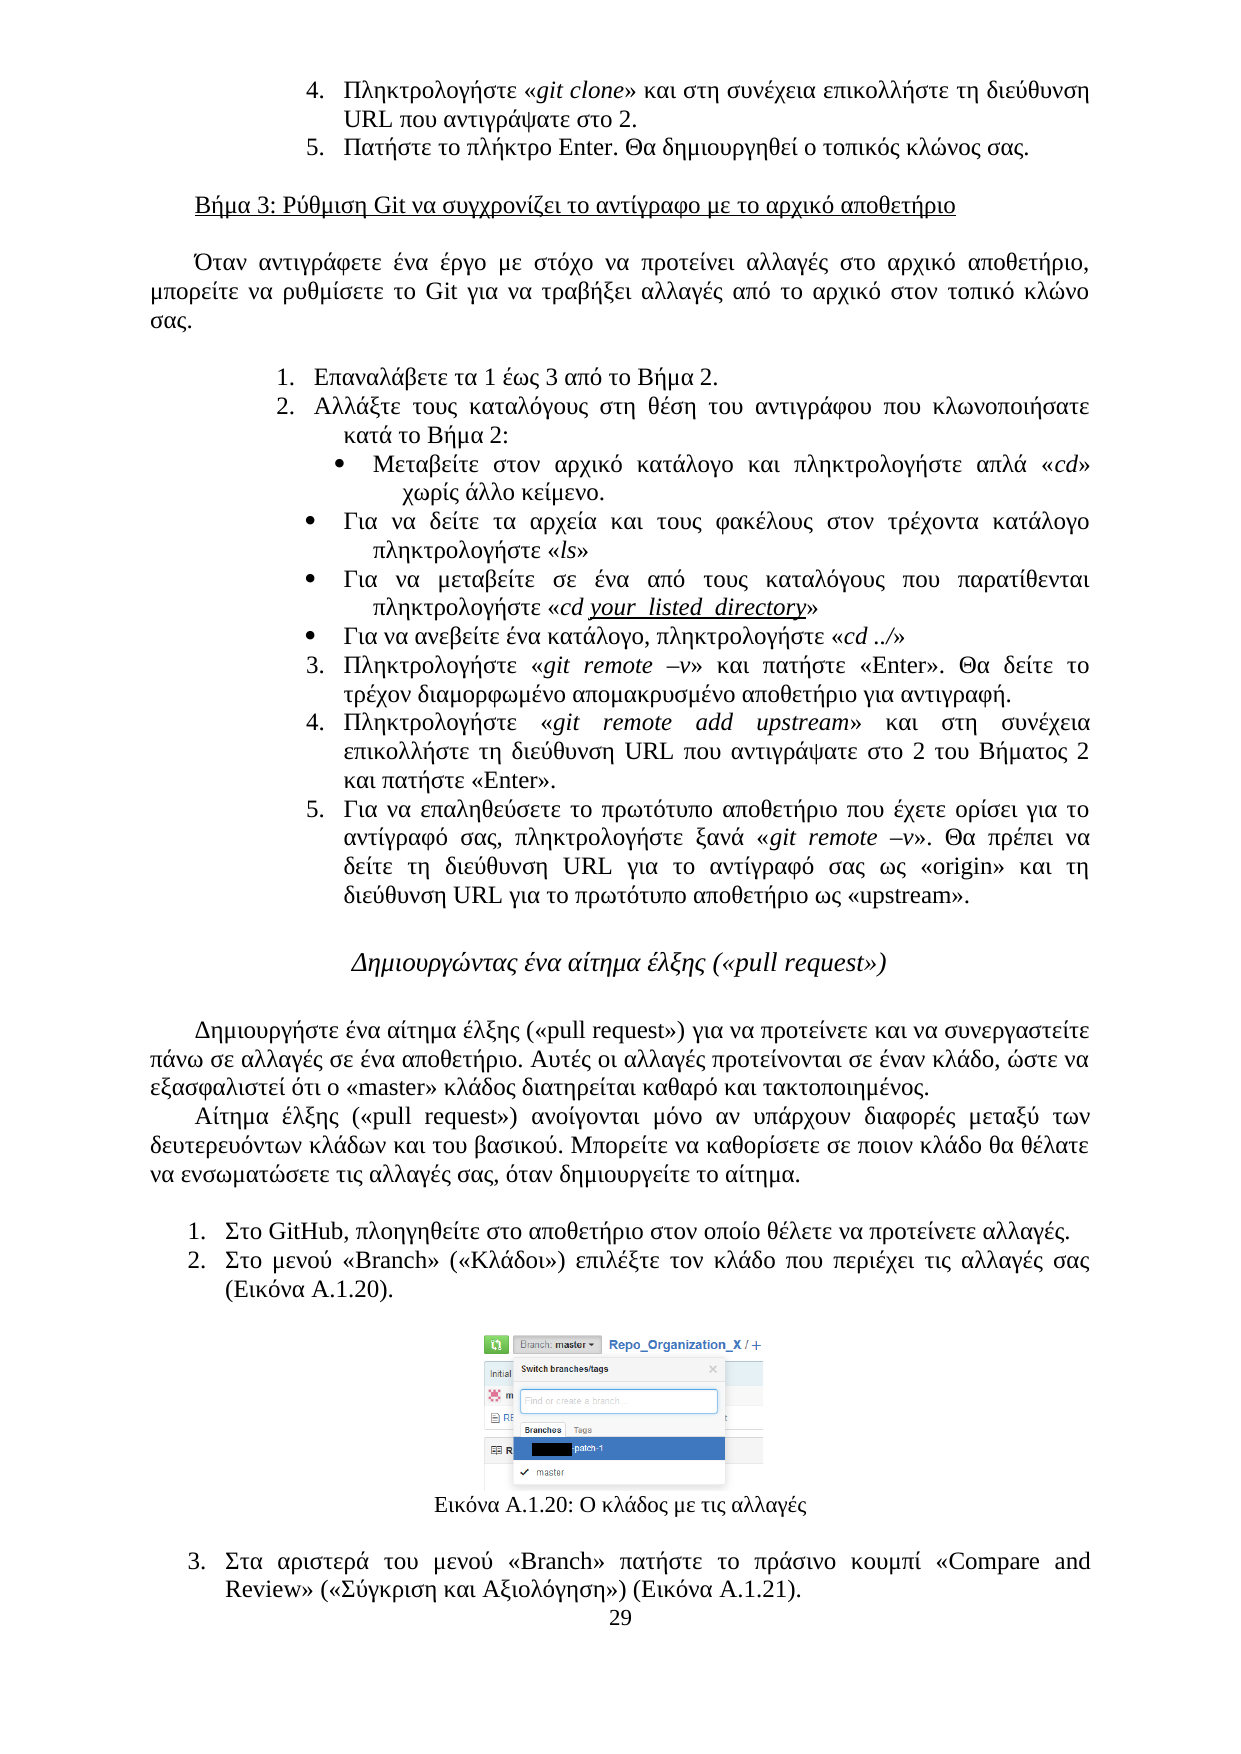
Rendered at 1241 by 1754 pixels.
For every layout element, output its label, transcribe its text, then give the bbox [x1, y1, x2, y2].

list Για να επαληθεύσετε το πρωτότυπο αποθετήριο που έχετε ορίσει για το αντίγραφό σας, πληκτρολογήστε ξανά «git remote –v». Θα πρέπει να δείτε τη διεύθυνση URL για το αντίγραφό σας ως «origin» και τη διεύθυνση URL για το πρωτότυπο αποθετήριο ως «upstream». [306, 794, 1091, 909]
list Μεταβείτε στον αρχικό κατάλογο και πληκτρολογήστε απλά «cd» χωρίς άλλο κείμενο. [335, 449, 1091, 506]
list Επαναλάβετε τα 1 έως 3 από το Βήμα 2. [276, 362, 1091, 391]
list Αλλάξτε τους καταλόγους στη θέση του αντιγράφου που κλωνοποιήσατε κατά το Βήμα 2: [276, 391, 1091, 449]
text Αίτημα έλξης («pull request») ανοίγονται μόνο αν υπάρχουν διαφορές μεταξύ των δευτερευόντων κλάδων και του βασικού. Μπορείτε να καθορίσετε σε ποιον κλάδο θα θέλατε να ενσωματώσετε τις αλλαγές σας, όταν δημιουργείτε το αίτημα. [150, 1101, 1091, 1187]
text Βήμα 3: Ρύθμιση Git να συγχρονίζει το αντίγραφο με το αρχικό αποθετήριο [150, 190, 1091, 219]
text Δημιουργήστε ένα αίτημα έλξης («pull request») για να προτείνετε και να συνεργαστείτε πάνω σε αλλαγές σε ένα αποθετήριο. Αυτές οι αλλαγές προτείνονται σε έναν κλάδο, ώστε να εξασφαλιστεί ότι ο «master» κλάδος διατηρείται καθαρό και τακτοποιημένος. [150, 1015, 1091, 1101]
subtitle Δημιουργώντας ένα αίτημα έλξης («pull request») [150, 946, 1091, 977]
text Εικόνα A.1.20: Ο κλάδος με τις αλλαγές [150, 1491, 1091, 1517]
list Πληκτρολογήστε «git clone» και στη συνέχεια επικολλήστε τη διεύθυνση URL που αντιγράψατε στο 2. [306, 75, 1091, 132]
list Για να μεταβείτε σε ένα από τους καταλόγους που παρατίθενται πληκτρολογήστε «cd your_listed_directory» [306, 564, 1091, 621]
list Στο μενού «Branch» («Κλάδοι») επιλέξτε τον κλάδο που περιέχει τις αλλαγές σας (Εικόνα A.1.20). [187, 1245, 1091, 1302]
list Στο GitHub, πλοηγηθείτε στο αποθετήριο στον οποίο θέλετε να προτείνετε αλλαγές. [187, 1216, 1091, 1245]
list Για να δείτε τα αρχεία και τους φακέλους στον τρέχοντα κατάλογο πληκτρολογήστε «ls» [306, 506, 1091, 564]
list Για να ανεβείτε ένα κατάλογο, πληκτρολογήστε «cd ../» [306, 621, 1091, 650]
list Πληκτρολογήστε «git remote –v» και πατήστε «Enter». Θα δείτε το τρέχον διαμορφωμένο απομακρυσμένο αποθετήριο για αντιγραφή. [306, 650, 1091, 707]
list Πατήστε το πλήκτρο Enter. Θα δημιουργηθεί ο τοπικός κλώνος σας. [306, 132, 1091, 161]
list Πληκτρολογήστε «git remote add upstream» και στη συνέχεια επικολλήστε τη διεύθυνση URL που αντιγράψατε στο 2 του Βήματος 2 και πατήστε «Enter». [306, 707, 1091, 794]
list Στα αριστερά του μενού «Branch» πατήστε το πράσινο κουμπί «Compare and Review» («Σύγκριση και Αξιολόγηση») (Εικόνα A.1.21). [187, 1546, 1091, 1603]
text Όταν αντιγράφετε ένα έργο με στόχο να προτείνει αλλαγές στο αρχικό αποθετήριο, μπορείτε να ρυθμίσετε το Git για να τραβήξει αλλαγές από το αρχικό στον τοπικό κλώνο σας. [150, 247, 1091, 334]
